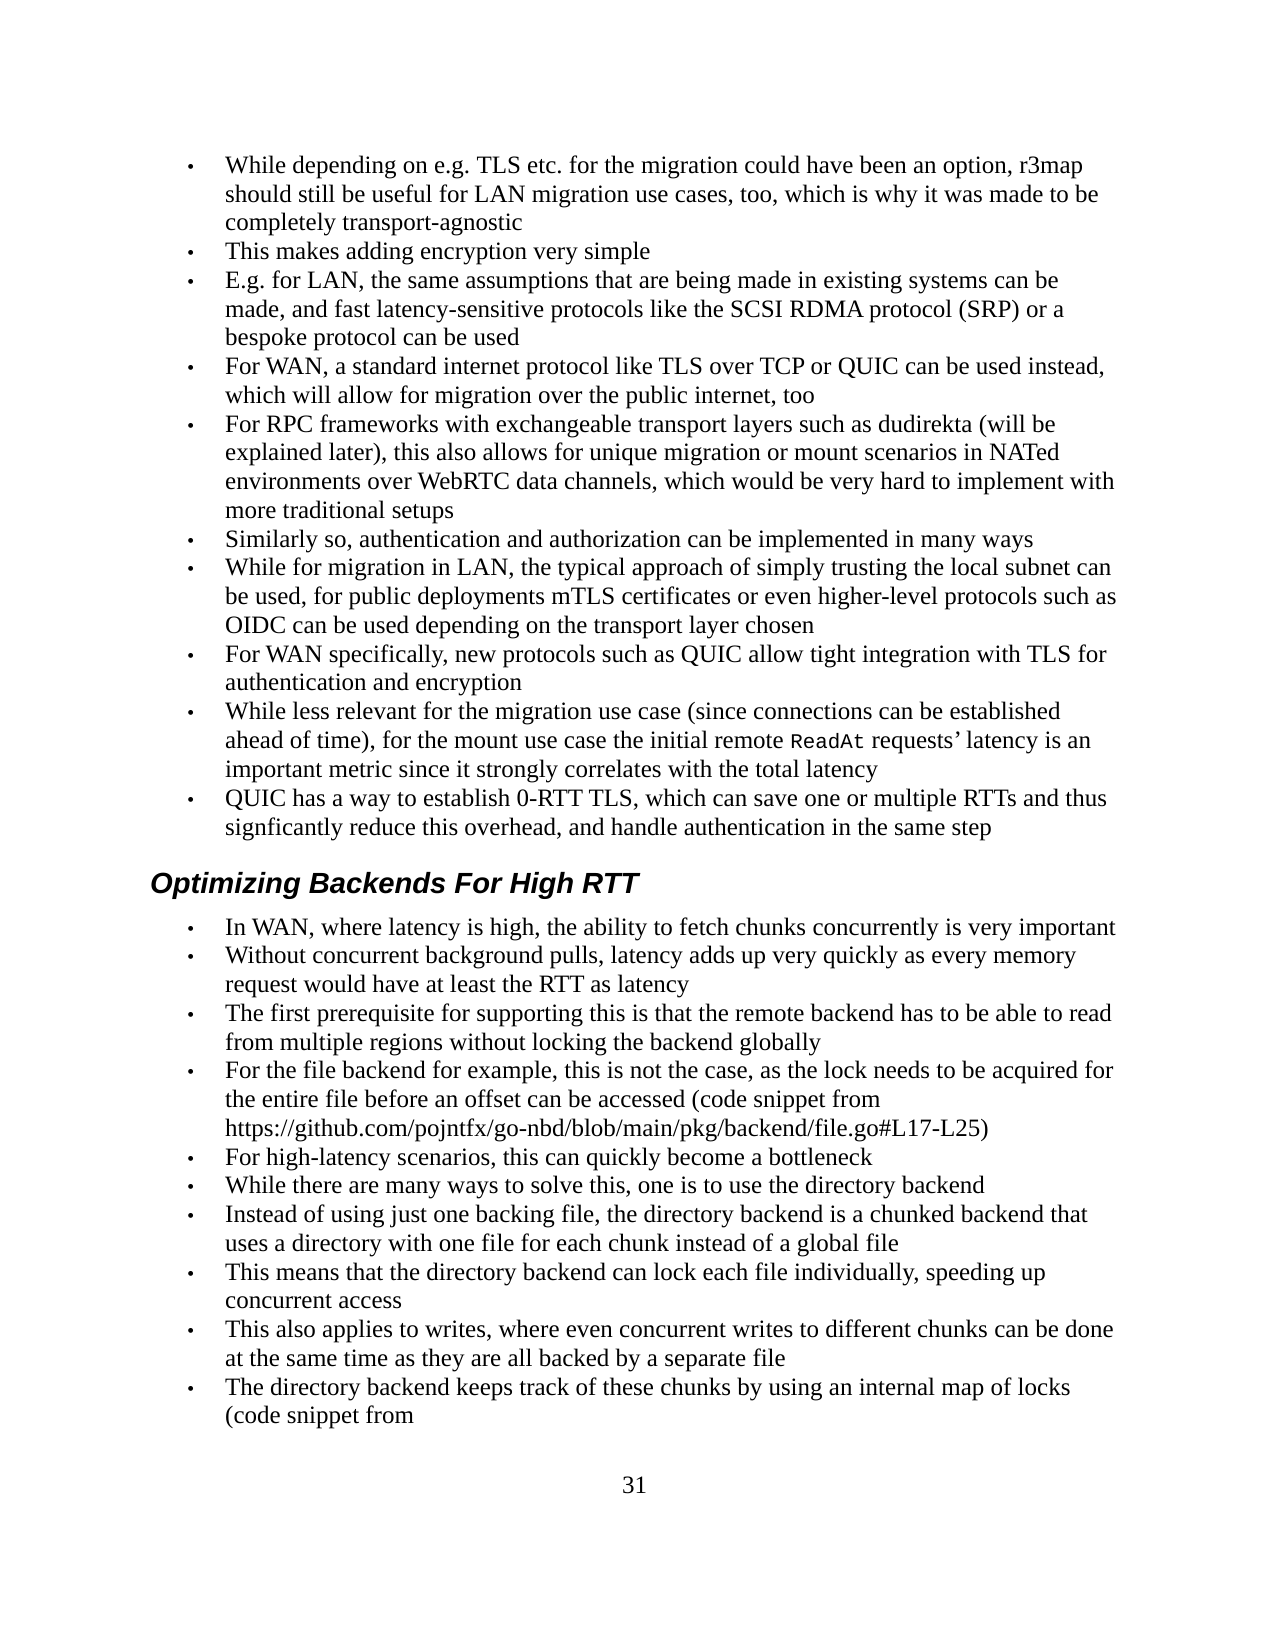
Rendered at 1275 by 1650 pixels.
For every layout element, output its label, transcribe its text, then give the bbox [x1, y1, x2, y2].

list Similarly so, authentication and authorization can be implemented in many ways [187, 524, 1125, 552]
list QUIC has a way to establish 0-RTT TLS, which can save one or multiple RTTs and thus signficantly reduce this overhead, and handle authentication in the same step [187, 783, 1125, 841]
list For the file backend for example, this is not the case, as the lock needs to be acquired for the entire file before an offset can be accessed (code snippet from https://github.com/pojntfx/go-nbd/blob/main/pkg/backend/file.go#L17-L25) [187, 1056, 1125, 1142]
list For WAN specifically, new protocols such as QUIC allow tight integration with TLS for authentication and encryption [187, 639, 1125, 696]
list For RPC frameworks with exchangeable transport layers such as dudirekta (will be explained later), this also allows for unique migration or mount scenarios in NATed environments over WebRTC data channels, which would be very hard to implement with more traditional setups [187, 409, 1125, 524]
list While there are many ways to solve this, one is to use the directory backend [187, 1171, 1125, 1199]
subtitle Optimizing Backends For High RTT [150, 866, 1125, 899]
list E.g. for LAN, the same assumptions that are being made in existing systems can be made, and fast latency-sensitive protocols like the SCSI RDMA protocol (SRP) or a bespoke protocol can be used [187, 265, 1125, 351]
list While for migration in LAN, the typical approach of simply trusting the local subnet can be used, for public deployments mTLS certificates or even higher-level protocols such as OIDC can be used depending on the transport layer chosen [187, 552, 1125, 639]
list In WAN, where latency is high, the ability to fetch chunks concurrently is very important [187, 912, 1125, 941]
list This makes adding encryption very simple [187, 236, 1125, 265]
list While depending on e.g. TLS etc. for the migration could have been an option, r3map should still be useful for LAN migration use cases, too, which is why it was made to be completely transport-agnostic [187, 150, 1125, 236]
list This means that the directory backend can lock each file individually, speeding up concurrent access [187, 1257, 1125, 1314]
list The directory backend keeps track of these chunks by using an internal map of locks (code snippet from [187, 1372, 1125, 1429]
list Instead of using just one backing file, the directory backend is a chunked backend that uses a directory with one file for each chunk instead of a global file [187, 1199, 1125, 1257]
list For high-latency scenarios, this can quickly become a bottleneck [187, 1142, 1125, 1171]
list This also applies to writes, where even concurrent writes to different chunks can be done at the same time as they are all backed by a separate file [187, 1314, 1125, 1372]
list The first prerequisite for supporting this is that the remote backend has to be able to read from multiple regions without locking the backend globally [187, 998, 1125, 1056]
list For WAN, a standard internet protocol like TLS over TCP or QUIC can be used instead, which will allow for migration over the public internet, too [187, 351, 1125, 409]
list Without concurrent background pulls, latency adds up very quickly as every memory request would have at least the RTT as latency [187, 941, 1125, 998]
list While less relevant for the migration use case (since connections can be established ahead of time), for the mount use case the initial remote ReadAt requests’ latency is an important metric since it strongly correlates with the total latency [187, 696, 1125, 783]
